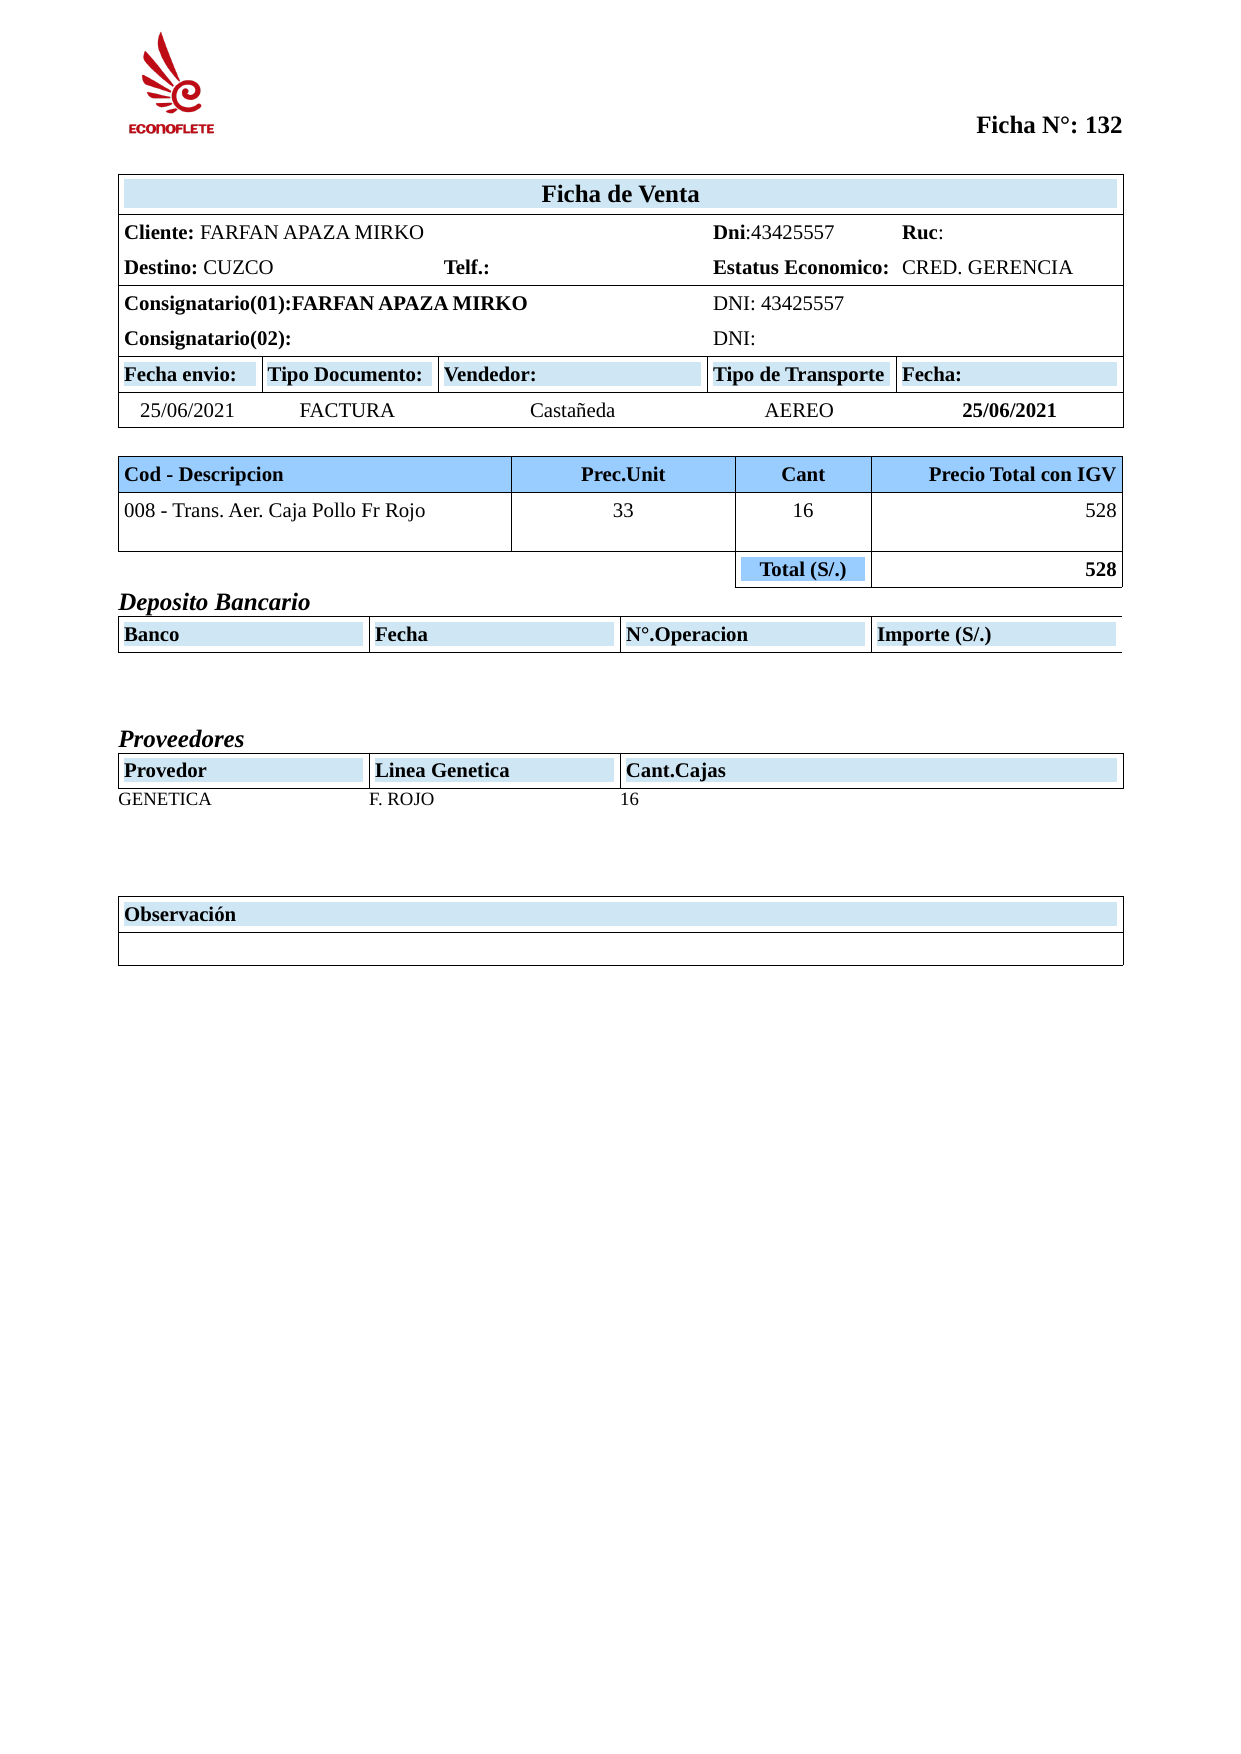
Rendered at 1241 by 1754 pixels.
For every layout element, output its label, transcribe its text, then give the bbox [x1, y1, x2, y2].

table_cell [620, 853, 1123, 874]
table_cell Vendedor: [439, 357, 707, 392]
table_header Provedor [119, 754, 369, 788]
table_cell [620, 676, 871, 700]
table_cell 16 [736, 493, 871, 551]
table_cell [118, 700, 369, 724]
table_cell Consignatario(01):FARFAN APAZA MIRKO [119, 286, 707, 321]
table_cell [369, 700, 620, 724]
table_header Observación [119, 897, 1123, 932]
table_header Cant [736, 457, 871, 492]
table_cell AEREO [707, 393, 896, 427]
table_cell 33 [512, 493, 735, 551]
table_cell [620, 875, 1123, 896]
table_cell Fecha: [897, 357, 1123, 392]
table_cell [369, 875, 620, 896]
table_cell Cliente: FARFAN APAZA MIRKO [119, 215, 707, 249]
table_cell 25/06/2021 [896, 393, 1123, 427]
table_cell [511, 552, 735, 587]
table_cell [118, 810, 369, 831]
table_cell Estatus Economico: [707, 249, 896, 285]
table_cell Ruc: [896, 215, 1123, 249]
table_cell Tipo de Transporte [708, 357, 896, 392]
table_cell [620, 653, 871, 676]
table_cell [118, 552, 511, 587]
table_cell 008 - Trans. Aer. Caja Pollo Fr Rojo [119, 493, 511, 551]
table_cell [369, 831, 620, 853]
table_cell Castañeda [438, 393, 707, 427]
table_cell Fecha envio: [119, 357, 262, 392]
table_header Banco [119, 617, 369, 652]
table_cell Dni:43425557 [707, 215, 896, 249]
table_cell GENETICA [118, 789, 369, 810]
table_header Importe (S/.) [872, 617, 1122, 652]
table_cell [369, 810, 620, 831]
text Deposito Bancario [118, 587, 1122, 616]
table_header Linea Genetica [370, 754, 620, 788]
table_cell [620, 810, 1123, 831]
table_header Prec.Unit [512, 457, 735, 492]
table_cell [118, 853, 369, 874]
table_header Cant.Cajas [621, 754, 1123, 788]
table_cell DNI: 43425557 [707, 286, 1123, 321]
table_cell CRED. GERENCIA [896, 249, 1123, 285]
table_header Precio Total con IGV [872, 457, 1122, 492]
table_header Ficha de Venta [119, 175, 1123, 214]
table_cell [369, 653, 620, 676]
table_cell [369, 676, 620, 700]
table_cell [620, 700, 871, 724]
table_cell Destino: CUZCO [119, 249, 438, 285]
table_cell Consignatario(02): [119, 321, 707, 356]
table_cell [118, 676, 369, 700]
table_cell FACTURA [262, 393, 438, 427]
table_cell [118, 653, 369, 676]
picture [118, 31, 225, 134]
table_cell Tipo Documento: [263, 357, 438, 392]
table_cell [871, 653, 1122, 676]
table_cell [871, 700, 1122, 724]
table_cell 528 [872, 493, 1122, 551]
table_cell 528 [872, 552, 1122, 587]
text Proveedores [118, 724, 1122, 753]
table_cell [620, 831, 1123, 853]
table_cell [119, 933, 1123, 965]
table_cell [118, 831, 369, 853]
table_cell Telf.: [438, 249, 707, 285]
table_cell Total (S/.) [736, 552, 871, 587]
table_cell [871, 676, 1122, 700]
table_cell [118, 875, 369, 896]
table_cell F. ROJO [369, 789, 620, 810]
table_cell DNI: [707, 321, 1123, 356]
table_cell [369, 853, 620, 874]
table_header Fecha [370, 617, 620, 652]
table_cell 16 [620, 789, 1123, 810]
table_header N°.Operacion [621, 617, 871, 652]
table_header Cod - Descripcion [119, 457, 511, 492]
table_cell 25/06/2021 [119, 393, 262, 427]
